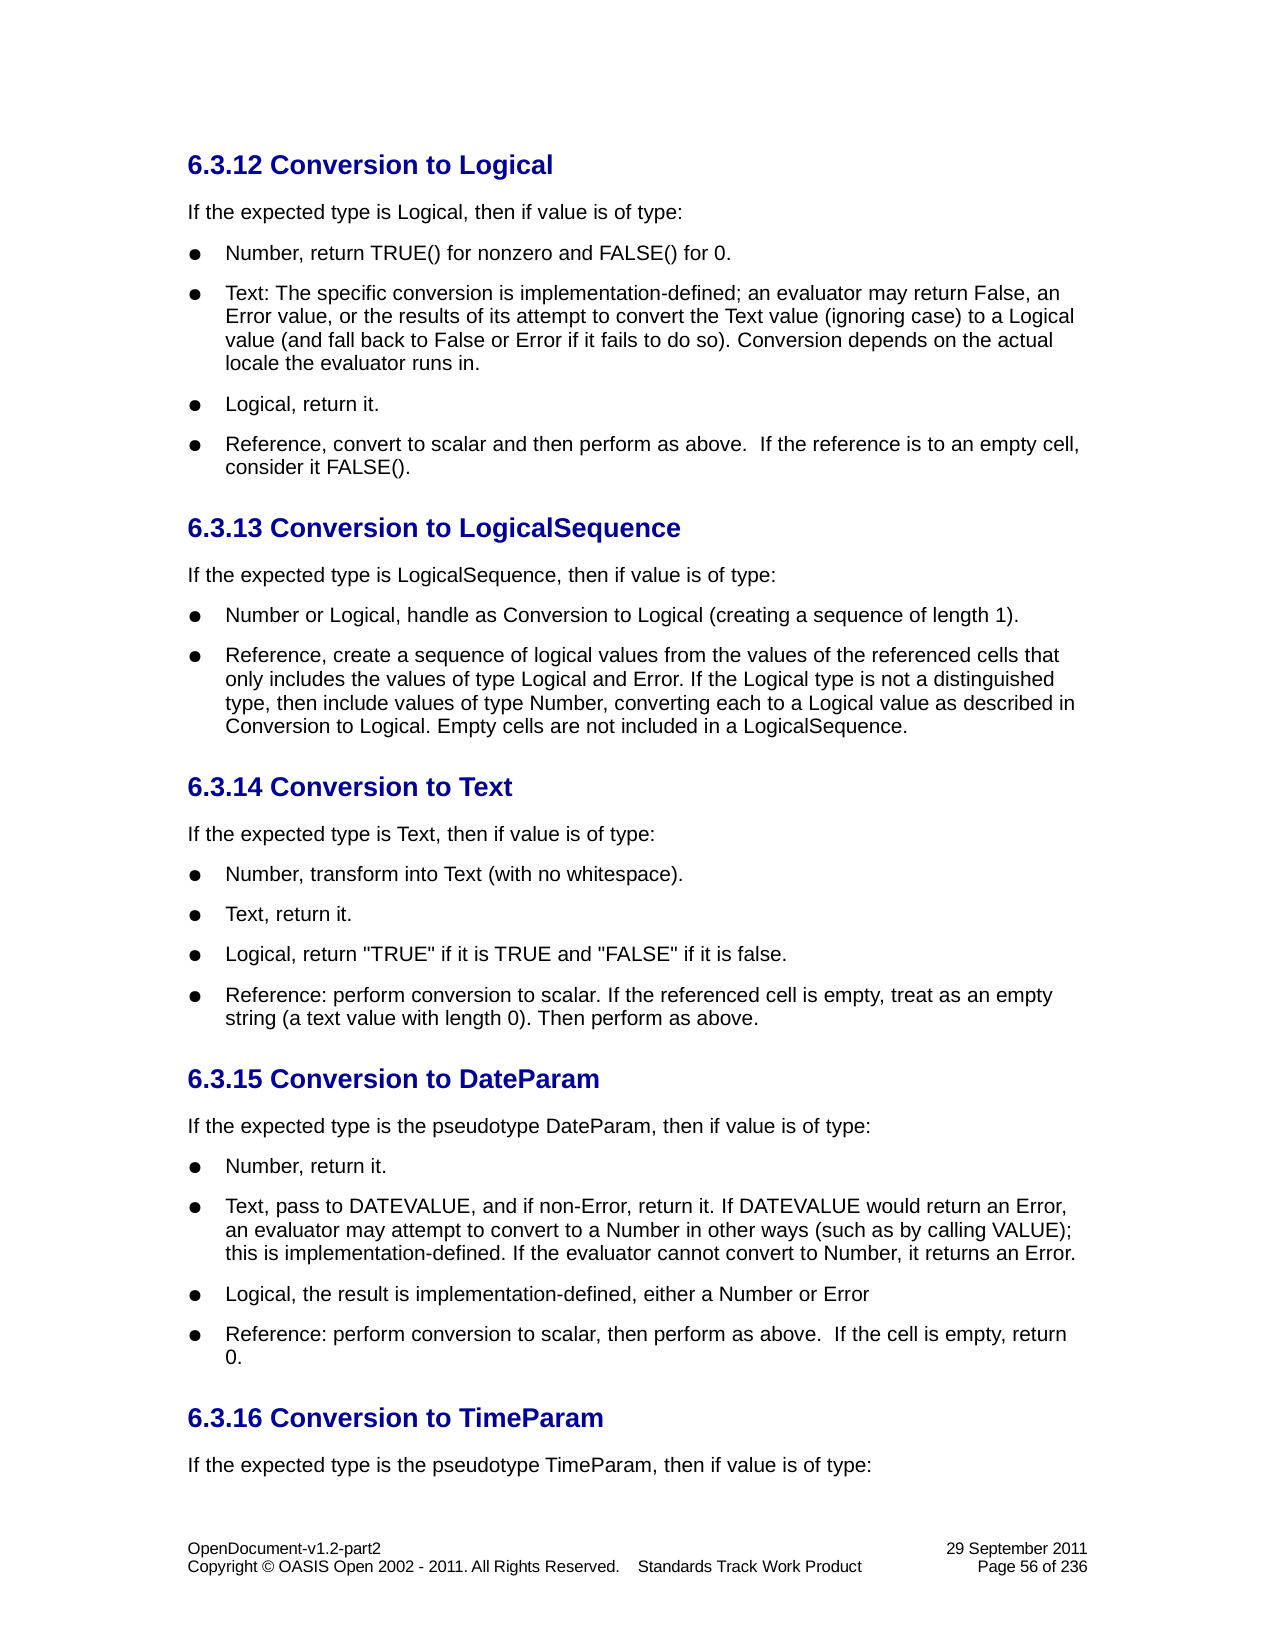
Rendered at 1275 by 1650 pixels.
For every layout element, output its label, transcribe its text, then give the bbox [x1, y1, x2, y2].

list Number, return TRUE() for nonzero and FALSE() for 0. [187, 241, 1088, 264]
subtitle Conversion to TimeParam [187, 1403, 1088, 1433]
text If the expected type is Text, then if value is of type: [187, 822, 1088, 846]
subtitle Conversion to DateParam [187, 1063, 1088, 1093]
list Logical, return it. [187, 392, 1088, 416]
list Reference, create a sequence of logical values from the values of the referenced cells that only includes the values of type Logical and Error. If the Logical type is not a distinguished type, then include values of type Number, converting each to a Logical value as described in Conversion to Logical. Empty cells are not included in a LogicalSequence. [187, 644, 1088, 738]
list Text: The specific conversion is implementation-defined; an evaluator may return False, an Error value, or the results of its attempt to convert the Text value (ignoring case) to a Logical value (and fall back to False or Error if it fails to do so). Conversion depends on the actual locale the evaluator runs in. [187, 281, 1088, 375]
text If the expected type is the pseudotype TimeParam, then if value is of type: [187, 1453, 1088, 1477]
subtitle Conversion to Text [187, 771, 1088, 801]
list Number, return it. [187, 1154, 1088, 1178]
list Text, pass to DATEVALUE, and if non-Error, return it. If DATEVALUE would return an Error, an evaluator may attempt to convert to a Number in other ways (such as by calling VALUE); this is implementation-defined. If the evaluator cannot convert to Number, it returns an Error. [187, 1195, 1088, 1265]
text If the expected type is Logical, then if value is of type: [187, 201, 1088, 224]
list Reference: perform conversion to scalar. If the referenced cell is empty, treat as an empty string (a text value with length 0). Then perform as above. [187, 983, 1088, 1030]
list Logical, return "TRUE" if it is TRUE and "FALSE" if it is false. [187, 943, 1088, 966]
subtitle Conversion to Logical [187, 150, 1088, 180]
list Reference, convert to scalar and then perform as above. If the reference is to an empty cell, consider it FALSE(). [187, 432, 1088, 479]
subtitle Conversion to LogicalSequence [187, 513, 1088, 543]
list Number, transform into Text (with no whitespace). [187, 862, 1088, 886]
text If the expected type is LogicalSequence, then if value is of type: [187, 563, 1088, 587]
list Logical, the result is implementation-defined, either a Number or Error [187, 1282, 1088, 1306]
text If the expected type is the pseudotype DateParam, then if value is of type: [187, 1114, 1088, 1138]
list Number or Logical, handle as Conversion to Logical (creating a sequence of length 1). [187, 604, 1088, 627]
list Text, return it. [187, 903, 1088, 926]
list Reference: perform conversion to scalar, then perform as above. If the cell is empty, return 0. [187, 1322, 1088, 1369]
